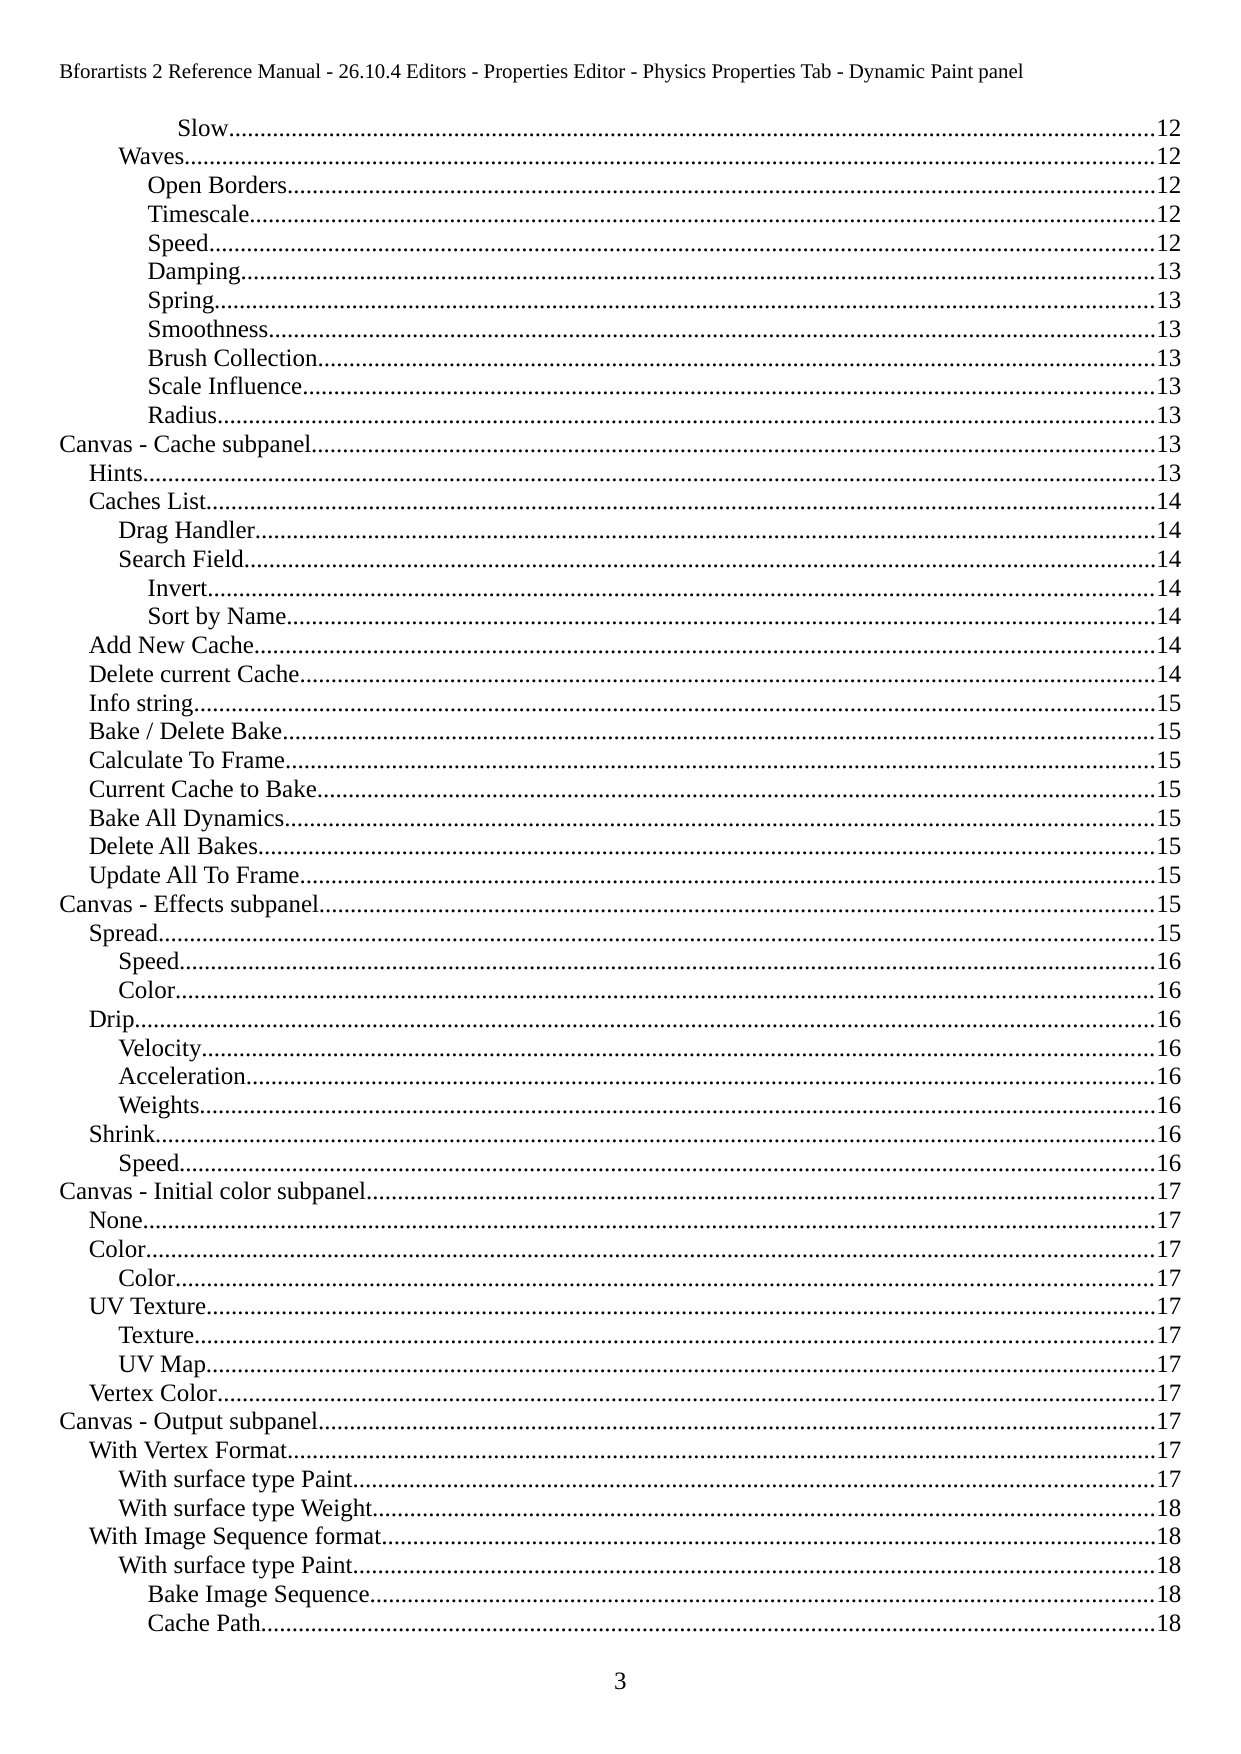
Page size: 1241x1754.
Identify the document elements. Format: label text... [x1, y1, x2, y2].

text Speed 12 [147, 228, 1181, 256]
text Scale Influence 13 [147, 371, 1181, 400]
text Bake / Delete Bake 15 [88, 716, 1181, 745]
text Brush Collection 13 [147, 343, 1181, 371]
text Sort by Name 14 [147, 601, 1181, 630]
text Drag Handler 14 [118, 515, 1181, 544]
text Delete current Cache 14 [88, 659, 1181, 688]
text Speed 16 [118, 1148, 1181, 1176]
text Update All To Frame 15 [88, 860, 1181, 889]
text Bake All Dynamics 15 [88, 803, 1181, 831]
text Acceleration 16 [118, 1061, 1181, 1090]
text With surface type Weight 18 [118, 1493, 1181, 1521]
text Canvas - Initial color subpanel 17 [59, 1176, 1181, 1205]
text Timescale 12 [147, 199, 1181, 228]
text Texture 17 [118, 1320, 1181, 1349]
text Color 16 [118, 975, 1181, 1004]
text Canvas - Cache subpanel 13 [59, 429, 1181, 458]
text Invert 14 [147, 573, 1181, 601]
text Velocity 16 [118, 1033, 1181, 1061]
text Add New Cache 14 [88, 630, 1181, 659]
text Canvas - Effects subpanel 15 [59, 889, 1181, 918]
text Shrink 16 [88, 1119, 1181, 1148]
text Color 17 [118, 1263, 1181, 1291]
text Vertex Color 17 [88, 1378, 1181, 1406]
text With surface type Paint 17 [118, 1464, 1181, 1493]
text Info string 15 [88, 688, 1181, 716]
text With surface type Paint 18 [118, 1550, 1181, 1579]
text Search Field 14 [118, 544, 1181, 573]
text Calculate To Frame 15 [88, 745, 1181, 774]
text Color 17 [88, 1234, 1181, 1263]
text Caches List 14 [88, 486, 1181, 515]
text Damping 13 [147, 256, 1181, 285]
text Delete All Bakes 15 [88, 831, 1181, 860]
text Cache Path 18 [147, 1608, 1181, 1636]
text Speed 16 [118, 946, 1181, 975]
text Waves 12 [118, 141, 1181, 170]
text Open Borders 12 [147, 170, 1181, 199]
text Canvas - Output subpanel 17 [59, 1406, 1181, 1435]
text Radius 13 [147, 400, 1181, 429]
text Weights 16 [118, 1090, 1181, 1119]
text UV Map 17 [118, 1349, 1181, 1378]
text Bake Image Sequence 18 [147, 1579, 1181, 1608]
text UV Texture 17 [88, 1291, 1181, 1320]
text None 17 [88, 1205, 1181, 1234]
text Drip 16 [88, 1004, 1181, 1033]
text With Image Sequence format 18 [88, 1521, 1181, 1550]
text Spring 13 [147, 285, 1181, 314]
text Smoothness 13 [147, 314, 1181, 343]
text With Vertex Format 17 [88, 1435, 1181, 1464]
text Hints 13 [88, 458, 1181, 486]
text Slow 12 [177, 113, 1181, 141]
text Spread 15 [88, 918, 1181, 946]
text Current Cache to Bake 15 [88, 774, 1181, 803]
